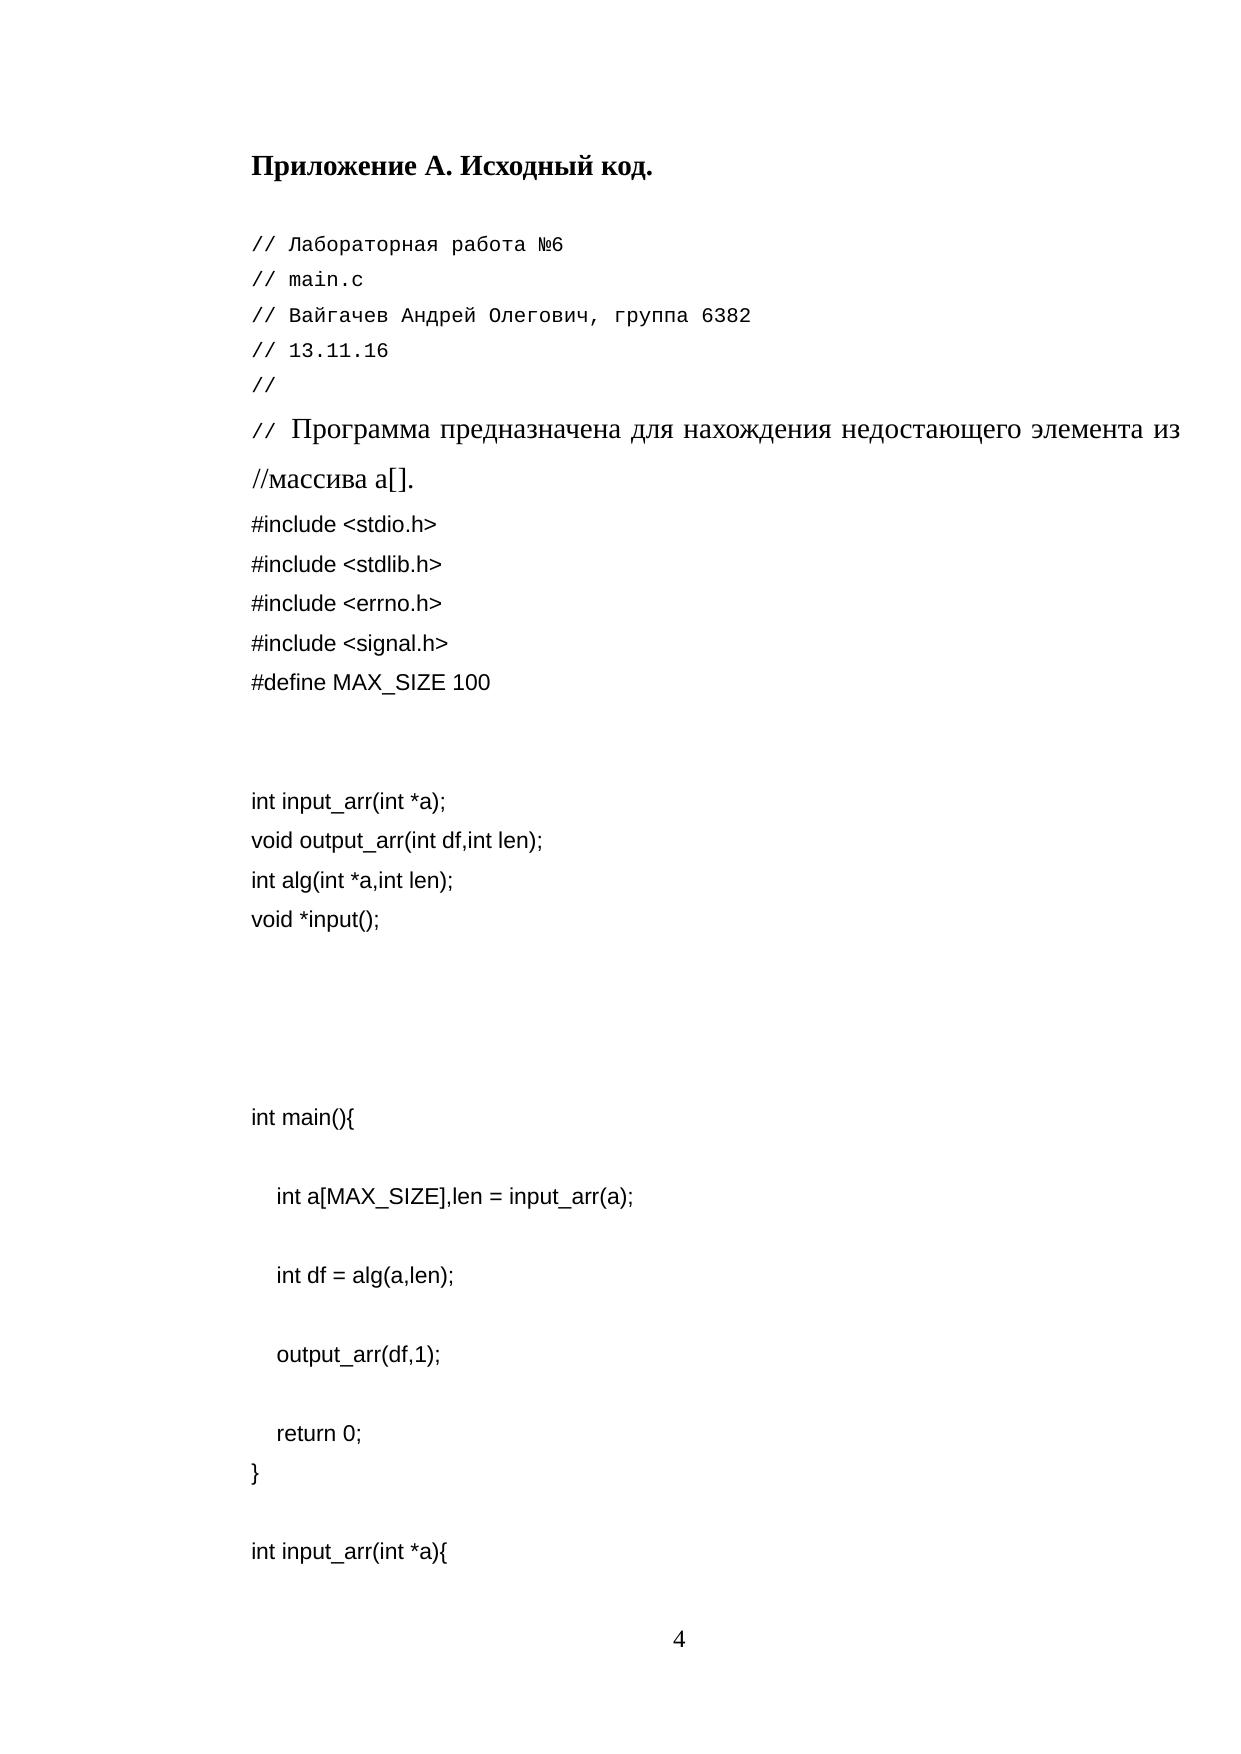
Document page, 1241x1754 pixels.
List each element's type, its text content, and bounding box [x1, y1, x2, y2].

text // main.c [177, 269, 1181, 293]
text #include <stdlib.h> [177, 551, 1181, 577]
text int input_arr(int *a); [177, 788, 1181, 814]
text // Вайгачев Андрей Олегович, группа 6382 [177, 304, 1181, 328]
text return 0; [177, 1419, 1181, 1446]
text int input_arr(int *a){ [177, 1538, 1181, 1564]
text // Лабораторная работа №6 [177, 234, 1181, 257]
text void *input(); [177, 906, 1181, 933]
text #include <signal.h> [177, 630, 1181, 656]
text #include <errno.h> [177, 590, 1181, 617]
text #include <stdio.h> [177, 511, 1181, 538]
text #define MAX_SIZE 100 [177, 669, 1181, 696]
text Приложение А. Исходный код. [177, 148, 1181, 182]
text int main(){ [177, 1104, 1181, 1130]
text output_arr(df,1); [177, 1341, 1181, 1367]
text // [177, 375, 1181, 399]
text // 13.11.16 [177, 340, 1181, 364]
text int alg(int *a,int len); [177, 867, 1181, 893]
text int df = alg(a,len); [177, 1262, 1181, 1288]
text int a[MAX_SIZE],len = input_arr(a); [177, 1183, 1181, 1209]
text void output_arr(int df,int len); [177, 827, 1181, 854]
text } [177, 1459, 1181, 1485]
text // Программа предназначена для нахождения недостающего элемента из //массива a[]. [177, 411, 1181, 495]
